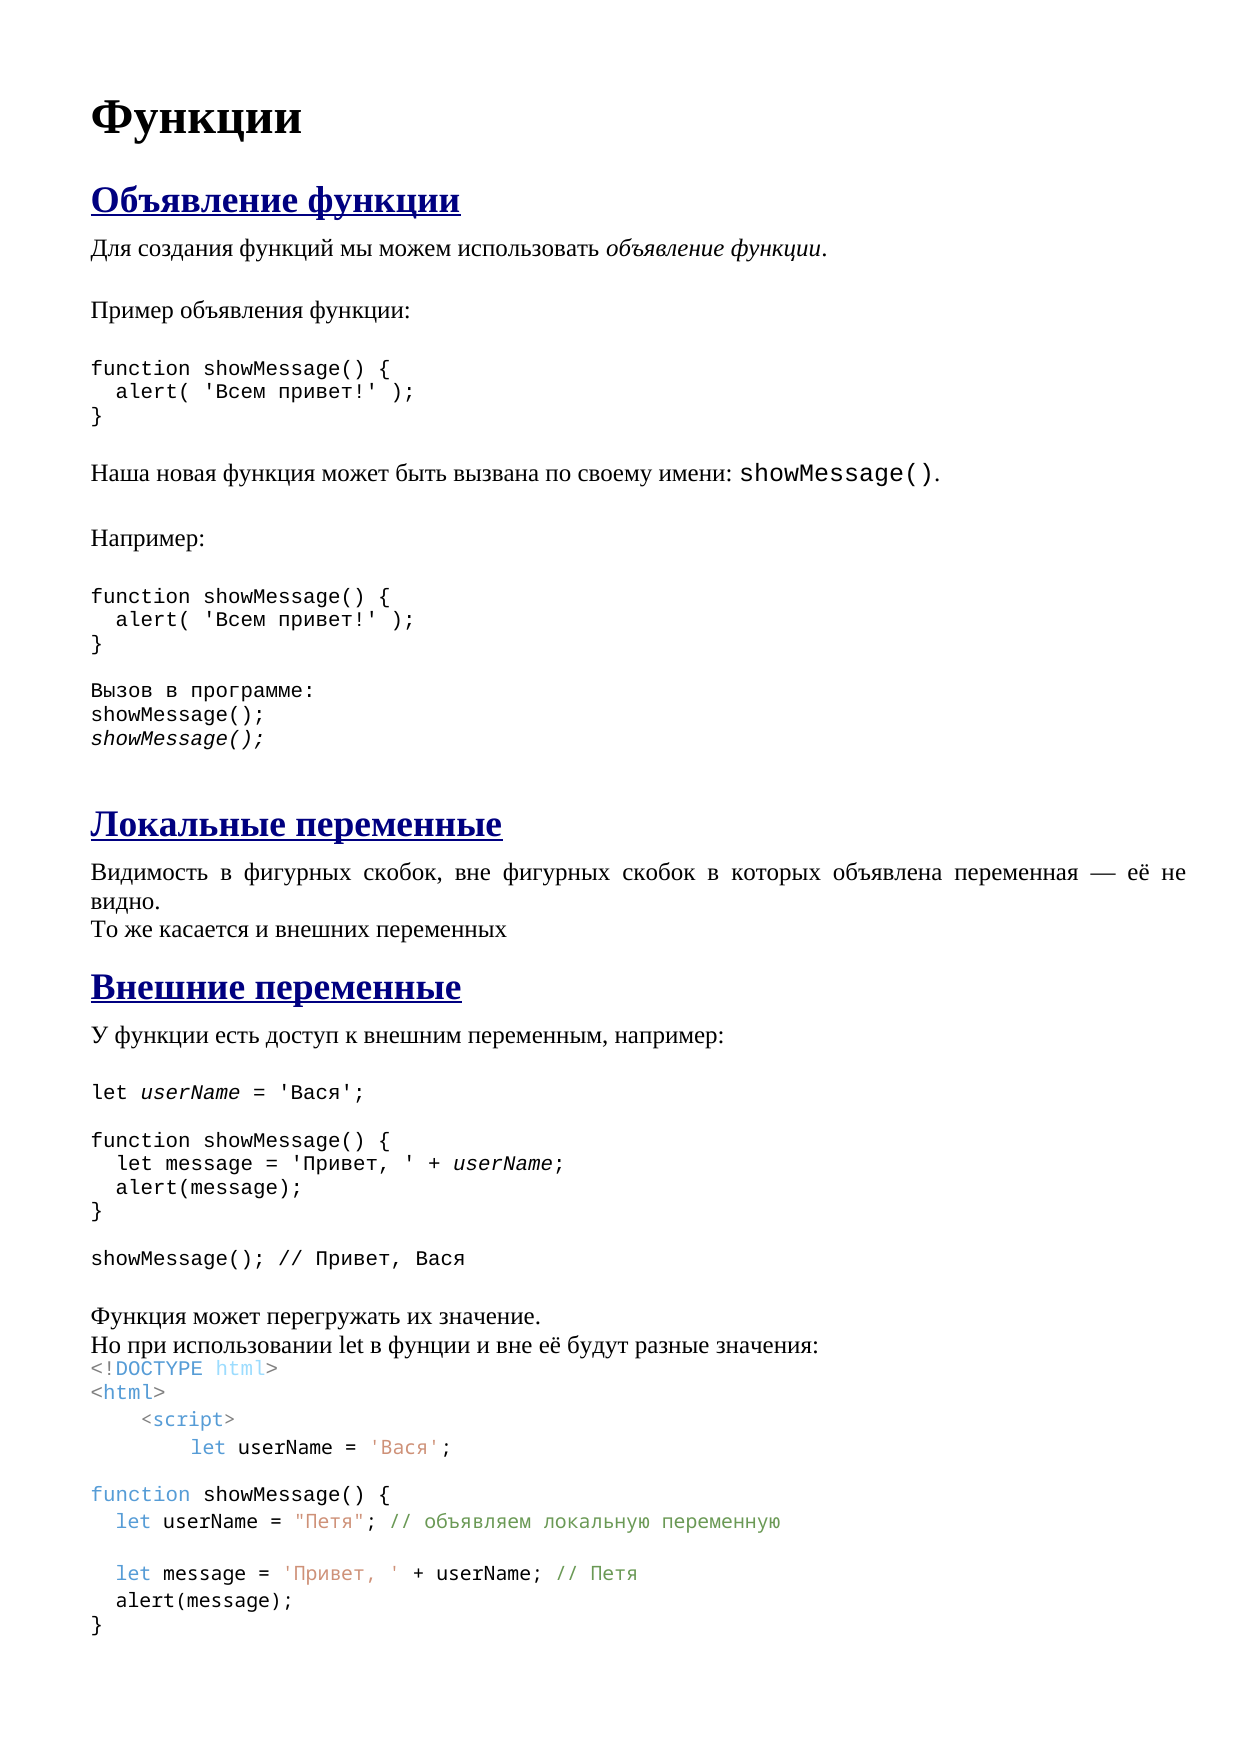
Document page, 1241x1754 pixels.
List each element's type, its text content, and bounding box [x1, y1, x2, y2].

text } [90, 633, 1187, 657]
text } [90, 1614, 1187, 1637]
text let message = 'Привет, ' + userName; // Петя [90, 1559, 1187, 1586]
text showMessage(); [90, 704, 1187, 727]
text Наша новая функция может быть вызвана по своему имени: showMessage(). [90, 458, 1187, 489]
text alert( 'Всем привет!' ); [90, 381, 1187, 405]
text Например: [90, 523, 1187, 552]
text function showMessage() { [90, 1484, 1187, 1508]
text Пример объявления функции: [90, 295, 1187, 324]
text let userName = 'Вася'; [90, 1082, 1187, 1106]
text } [90, 405, 1187, 429]
text let userName = "Петя"; // объявляем локальную переменную [90, 1508, 1187, 1535]
text То же касается и внешних переменных [90, 914, 1187, 943]
text function showMessage() { [90, 586, 1187, 609]
text <!DOCTYPE html> [90, 1358, 1187, 1382]
text showMessage(); [90, 727, 1187, 751]
text function showMessage() { [90, 1129, 1187, 1153]
text let userName = 'Вася'; [90, 1433, 1187, 1461]
text Вызов в программе: [90, 680, 1187, 704]
text Но при использовании let в фунции и вне её будут разные значения: [90, 1330, 1187, 1358]
text alert(message); [90, 1586, 1187, 1614]
text <html> [90, 1382, 1187, 1406]
text У функции есть доступ к внешним переменным, например: [90, 1020, 1187, 1048]
text alert(message); [90, 1177, 1187, 1201]
subtitle Объявление функции [90, 177, 1187, 220]
text function showMessage() { [90, 358, 1187, 381]
text showMessage(); // Привет, Вася [90, 1248, 1187, 1271]
text Видимость в фигурных скобок, вне фигурных скобок в которых объявлена переменная — её не видно. [90, 857, 1187, 914]
text Для создания функций мы можем использовать объявление функции. [90, 233, 1187, 262]
subtitle Локальные переменные [90, 801, 1187, 844]
text alert( 'Всем привет!' ); [90, 609, 1187, 633]
text <script> [90, 1406, 1187, 1433]
subtitle Внешние переменные [90, 964, 1187, 1007]
text let message = 'Привет, ' + userName; [90, 1153, 1187, 1177]
text Функция может перегружать их значение. [90, 1301, 1187, 1330]
text } [90, 1201, 1187, 1224]
subtitle Функции [90, 86, 1187, 144]
